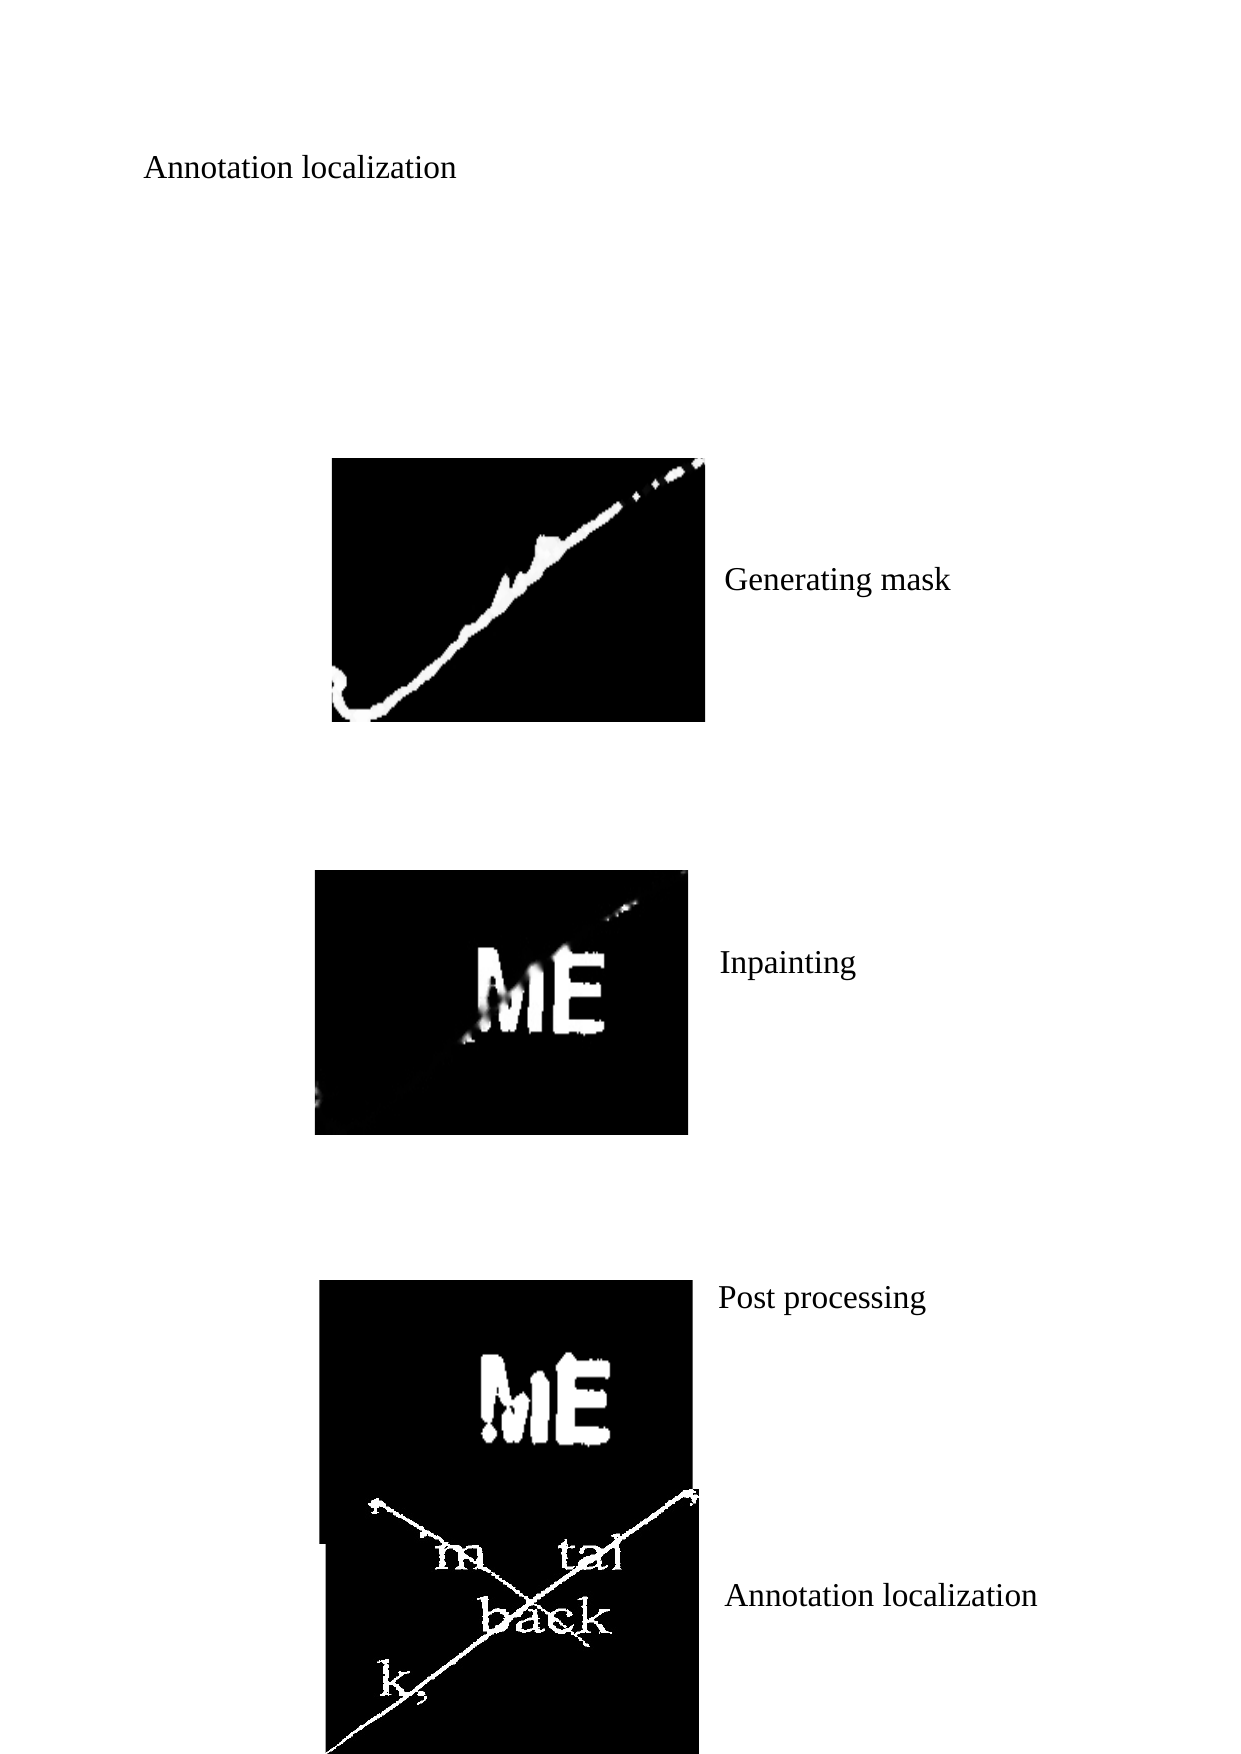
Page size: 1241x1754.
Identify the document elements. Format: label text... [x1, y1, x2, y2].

picture [319, 1280, 699, 1754]
text Annotation localization [118, 147, 1122, 185]
text Generating mask [706, 559, 1122, 597]
text Annotation localization [699, 1575, 1122, 1613]
picture [314, 870, 689, 1135]
text Inpainting [689, 942, 1122, 981]
text [118, 559, 331, 597]
text [118, 942, 314, 981]
picture [331, 458, 706, 722]
text [118, 1575, 325, 1613]
text Post processing [118, 1278, 1122, 1316]
